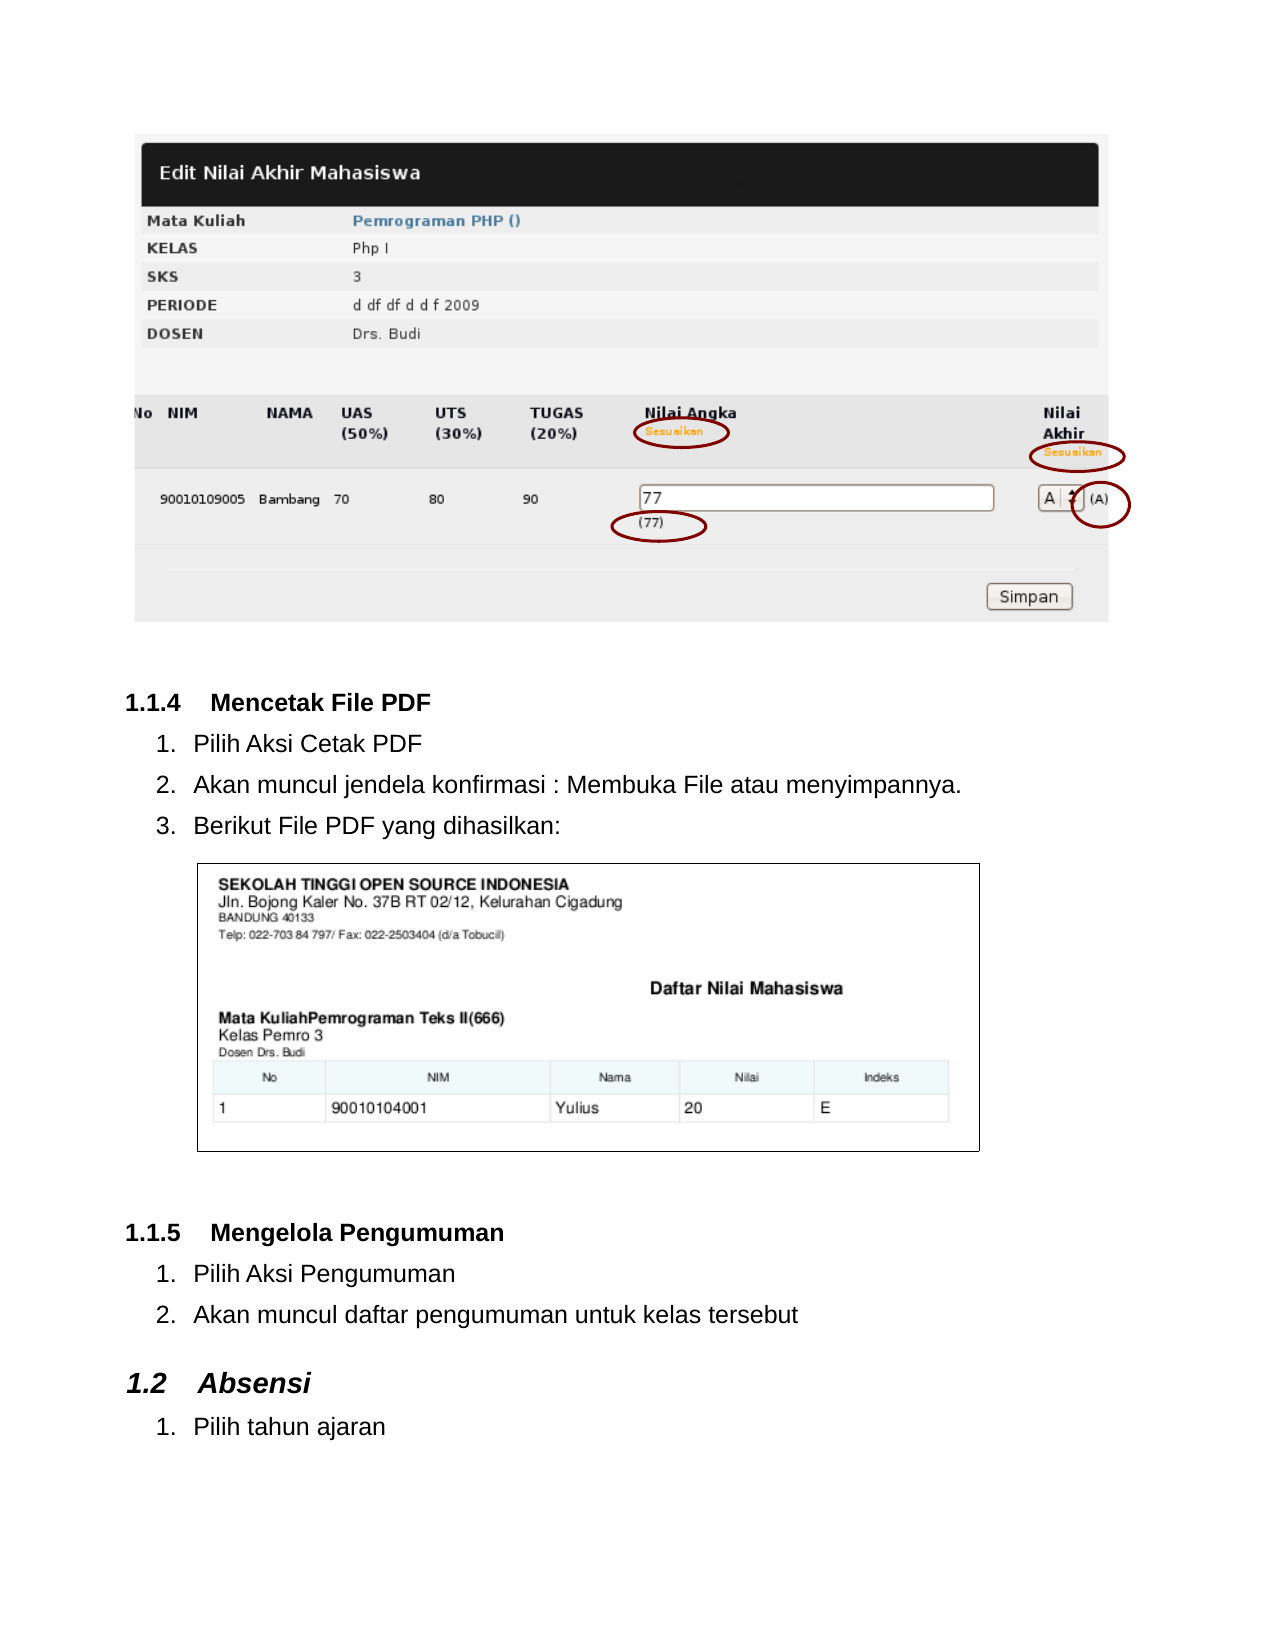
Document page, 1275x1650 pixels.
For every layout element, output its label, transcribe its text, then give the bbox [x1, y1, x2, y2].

subtitle Mengelola Pengumuman [118, 1217, 1157, 1246]
list Pilih tahun ajaran [156, 1412, 1157, 1441]
subtitle Absensi [118, 1366, 1157, 1400]
picture [1033, 444, 1109, 469]
list Pilih Aksi Pengumuman [156, 1259, 1157, 1287]
picture [1074, 484, 1109, 525]
list Berikut File PDF yang dihasilkan: [156, 811, 1157, 840]
list Akan muncul jendela konfirmasi : Membuka File atau menyimpannya. [156, 770, 1157, 799]
picture [134, 134, 1109, 622]
subtitle Mencetak File PDF [118, 687, 1157, 716]
list Akan muncul daftar pengumuman untuk kelas tersebut [156, 1300, 1157, 1329]
list Pilih Aksi Cetak PDF [156, 729, 1157, 757]
picture [200, 866, 976, 1149]
